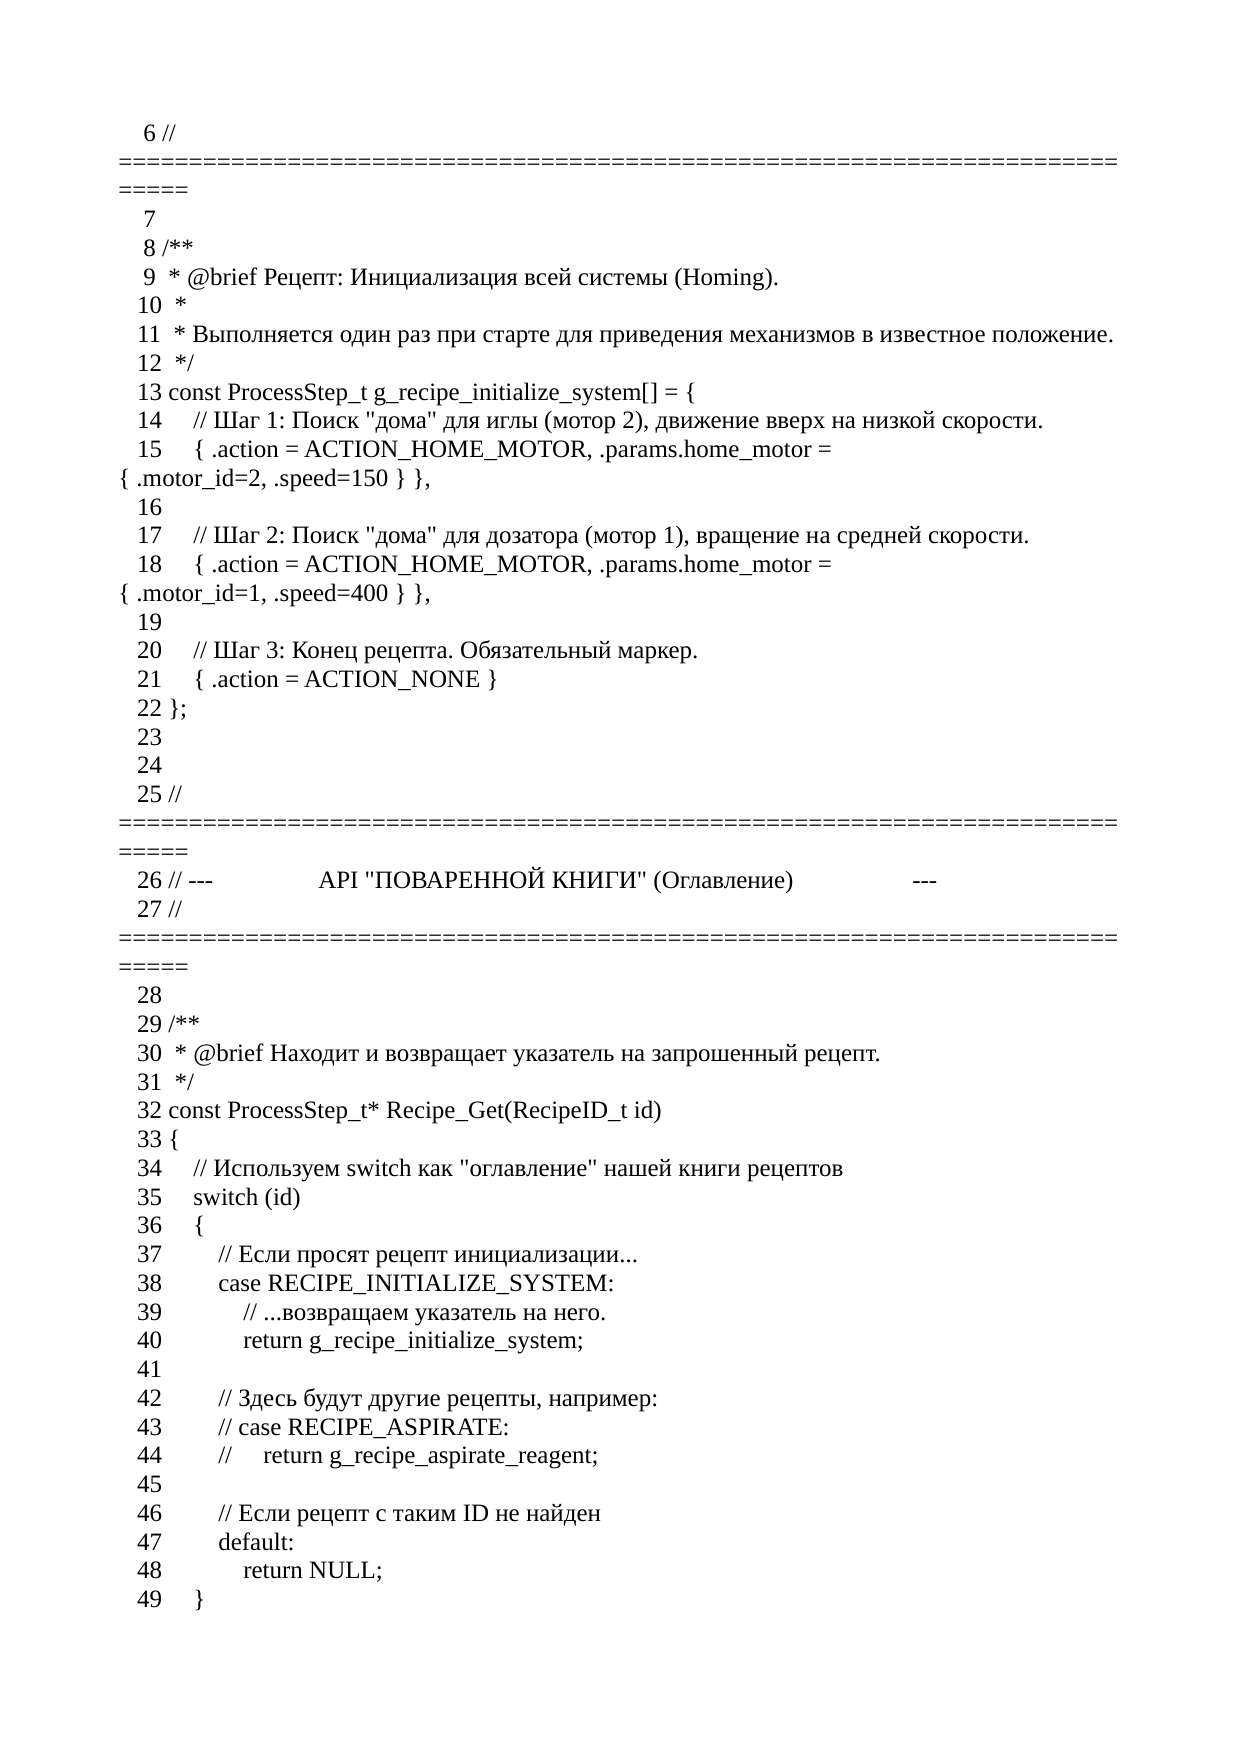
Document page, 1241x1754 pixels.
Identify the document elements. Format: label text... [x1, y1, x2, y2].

text 44 // return g_recipe_aspirate_reagent; [118, 1441, 1122, 1469]
text 15 { .action = ACTION_HOME_MOTOR, .params.home_motor = { .motor_id=2, .speed=150 } }, [118, 434, 1122, 492]
text 18 { .action = ACTION_HOME_MOTOR, .params.home_motor = { .motor_id=1, .speed=400 } }, [118, 549, 1122, 607]
text 26 // --- API "ПОВАРЕННОЙ КНИГИ" (Оглавление) --- [118, 866, 1122, 894]
text 6 // ============================================================================ [118, 118, 1122, 204]
text 32 const ProcessStep_t* Recipe_Get(RecipeID_t id) [118, 1096, 1122, 1124]
text 46 // Если рецепт с таким ID не найден [118, 1498, 1122, 1527]
text 43 // case RECIPE_ASPIRATE: [118, 1412, 1122, 1441]
text 33 { [118, 1124, 1122, 1153]
text 36 { [118, 1211, 1122, 1239]
text 22 }; [118, 693, 1122, 722]
text 25 // ============================================================================ [118, 779, 1122, 866]
text 17 // Шаг 2: Поиск "дома" для дозатора (мотор 1), вращение на средней скорости. [118, 521, 1122, 549]
text 49 } [118, 1584, 1122, 1613]
text 29 /** [118, 1009, 1122, 1038]
text 23 [118, 722, 1122, 751]
text 34 // Используем switch как "оглавление" нашей книги рецептов [118, 1153, 1122, 1182]
text 37 // Если просят рецепт инициализации... [118, 1239, 1122, 1268]
text 24 [118, 751, 1122, 779]
text 41 [118, 1354, 1122, 1383]
text 40 return g_recipe_initialize_system; [118, 1326, 1122, 1354]
text 38 case RECIPE_INITIALIZE_SYSTEM: [118, 1268, 1122, 1297]
text 9 * @brief Рецепт: Инициализация всей системы (Homing). [118, 262, 1122, 291]
text 8 /** [118, 233, 1122, 262]
text 42 // Здесь будут другие рецепты, например: [118, 1383, 1122, 1412]
text 31 */ [118, 1067, 1122, 1096]
text 45 [118, 1469, 1122, 1498]
text 21 { .action = ACTION_NONE } [118, 664, 1122, 693]
text 7 [118, 204, 1122, 233]
text 28 [118, 981, 1122, 1009]
text 20 // Шаг 3: Конец рецепта. Обязательный маркер. [118, 636, 1122, 664]
text 27 // ============================================================================ [118, 894, 1122, 981]
text 48 return NULL; [118, 1556, 1122, 1584]
text 13 const ProcessStep_t g_recipe_initialize_system[] = { [118, 377, 1122, 406]
text 16 [118, 492, 1122, 521]
text 35 switch (id) [118, 1182, 1122, 1211]
text 10 * [118, 291, 1122, 319]
text 47 default: [118, 1527, 1122, 1556]
text 14 // Шаг 1: Поиск "дома" для иглы (мотор 2), движение вверх на низкой скорости. [118, 406, 1122, 434]
text 11 * Выполняется один раз при старте для приведения механизмов в известное положение. [118, 319, 1122, 348]
text 39 // ...возвращаем указатель на него. [118, 1297, 1122, 1326]
text 19 [118, 607, 1122, 636]
text 12 */ [118, 348, 1122, 377]
text 30 * @brief Находит и возвращает указатель на запрошенный рецепт. [118, 1038, 1122, 1067]
